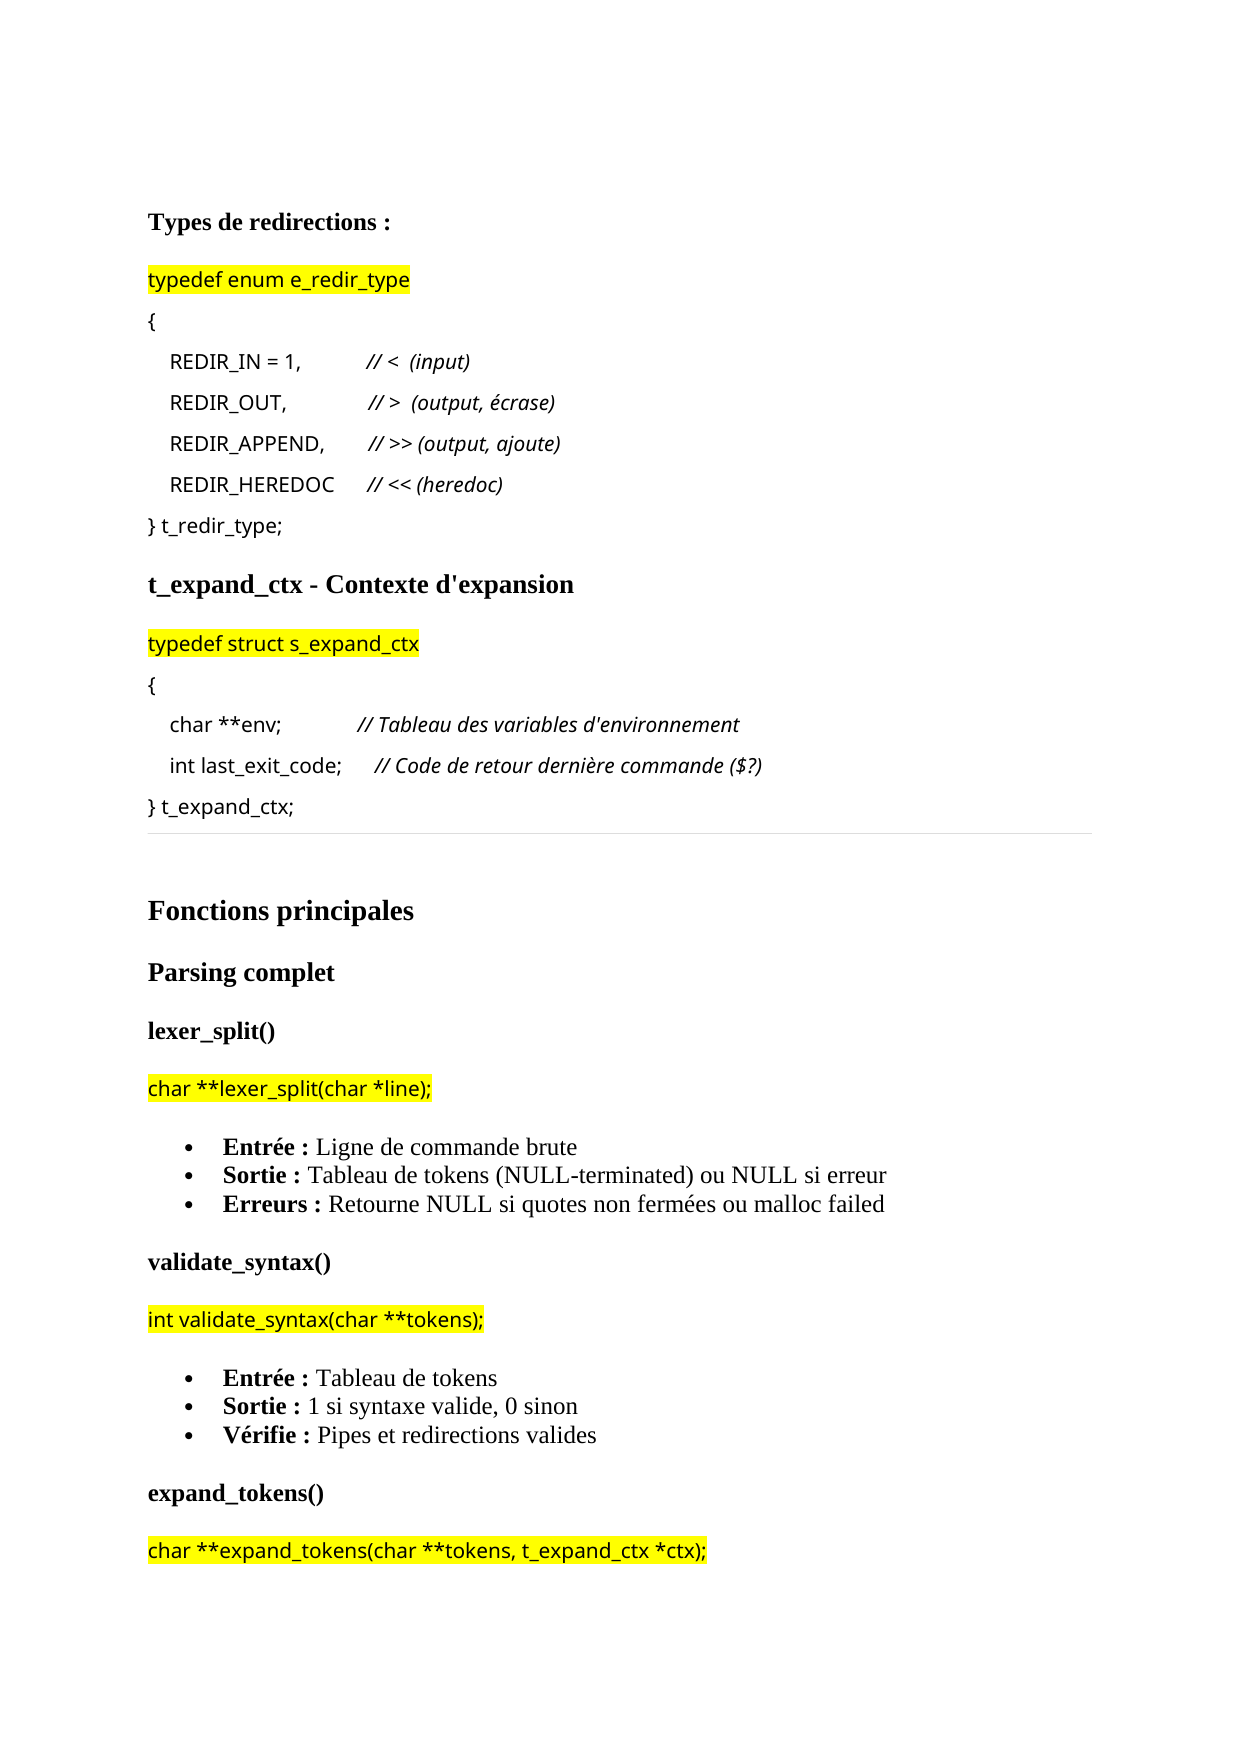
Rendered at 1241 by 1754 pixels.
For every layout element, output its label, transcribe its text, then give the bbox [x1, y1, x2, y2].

text REDIR_IN = 1, // < (input) [148, 347, 1093, 376]
text Types de redirections : [148, 207, 1093, 236]
text REDIR_HEREDOC // << (heredoc) [148, 470, 1093, 498]
subtitle lexer_split() [148, 1016, 1093, 1045]
subtitle expand_tokens() [148, 1478, 1093, 1507]
subtitle t_expand_ctx - Contexte d'expansion [148, 568, 1093, 599]
text typedef struct s_expand_ctx [148, 629, 1093, 657]
list Erreurs : Retourne NULL si quotes non fermées ou malloc failed [185, 1189, 1093, 1218]
text typedef enum e_redir_type [148, 265, 1093, 294]
list Entrée : Tableau de tokens [185, 1363, 1093, 1391]
text char **expand_tokens(char **tokens, t_expand_ctx *ctx); [148, 1536, 1093, 1564]
text int validate_syntax(char **tokens); [148, 1305, 1093, 1333]
list Entrée : Ligne de commande brute [185, 1132, 1093, 1160]
text REDIR_APPEND, // >> (output, ajoute) [148, 429, 1093, 457]
text { [148, 306, 1093, 334]
text REDIR_OUT, // > (output, écrase) [148, 388, 1093, 416]
text char **lexer_split(char *line); [148, 1074, 1093, 1102]
text } t_redir_type; [148, 511, 1093, 539]
subtitle Parsing complet [148, 956, 1093, 987]
subtitle validate_syntax() [148, 1247, 1093, 1276]
subtitle Fonctions principales [148, 893, 1093, 927]
text int last_exit_code; // Code de retour dernière commande ($?) [148, 752, 1093, 780]
text } t_expand_ctx; [148, 792, 1093, 821]
list Sortie : 1 si syntaxe valide, 0 sinon [185, 1391, 1093, 1420]
text { [148, 670, 1093, 698]
list Vérifie : Pipes et redirections valides [185, 1420, 1093, 1449]
text char **env; // Tableau des variables d'environnement [148, 711, 1093, 739]
list Sortie : Tableau de tokens (NULL-terminated) ou NULL si erreur [185, 1160, 1093, 1189]
